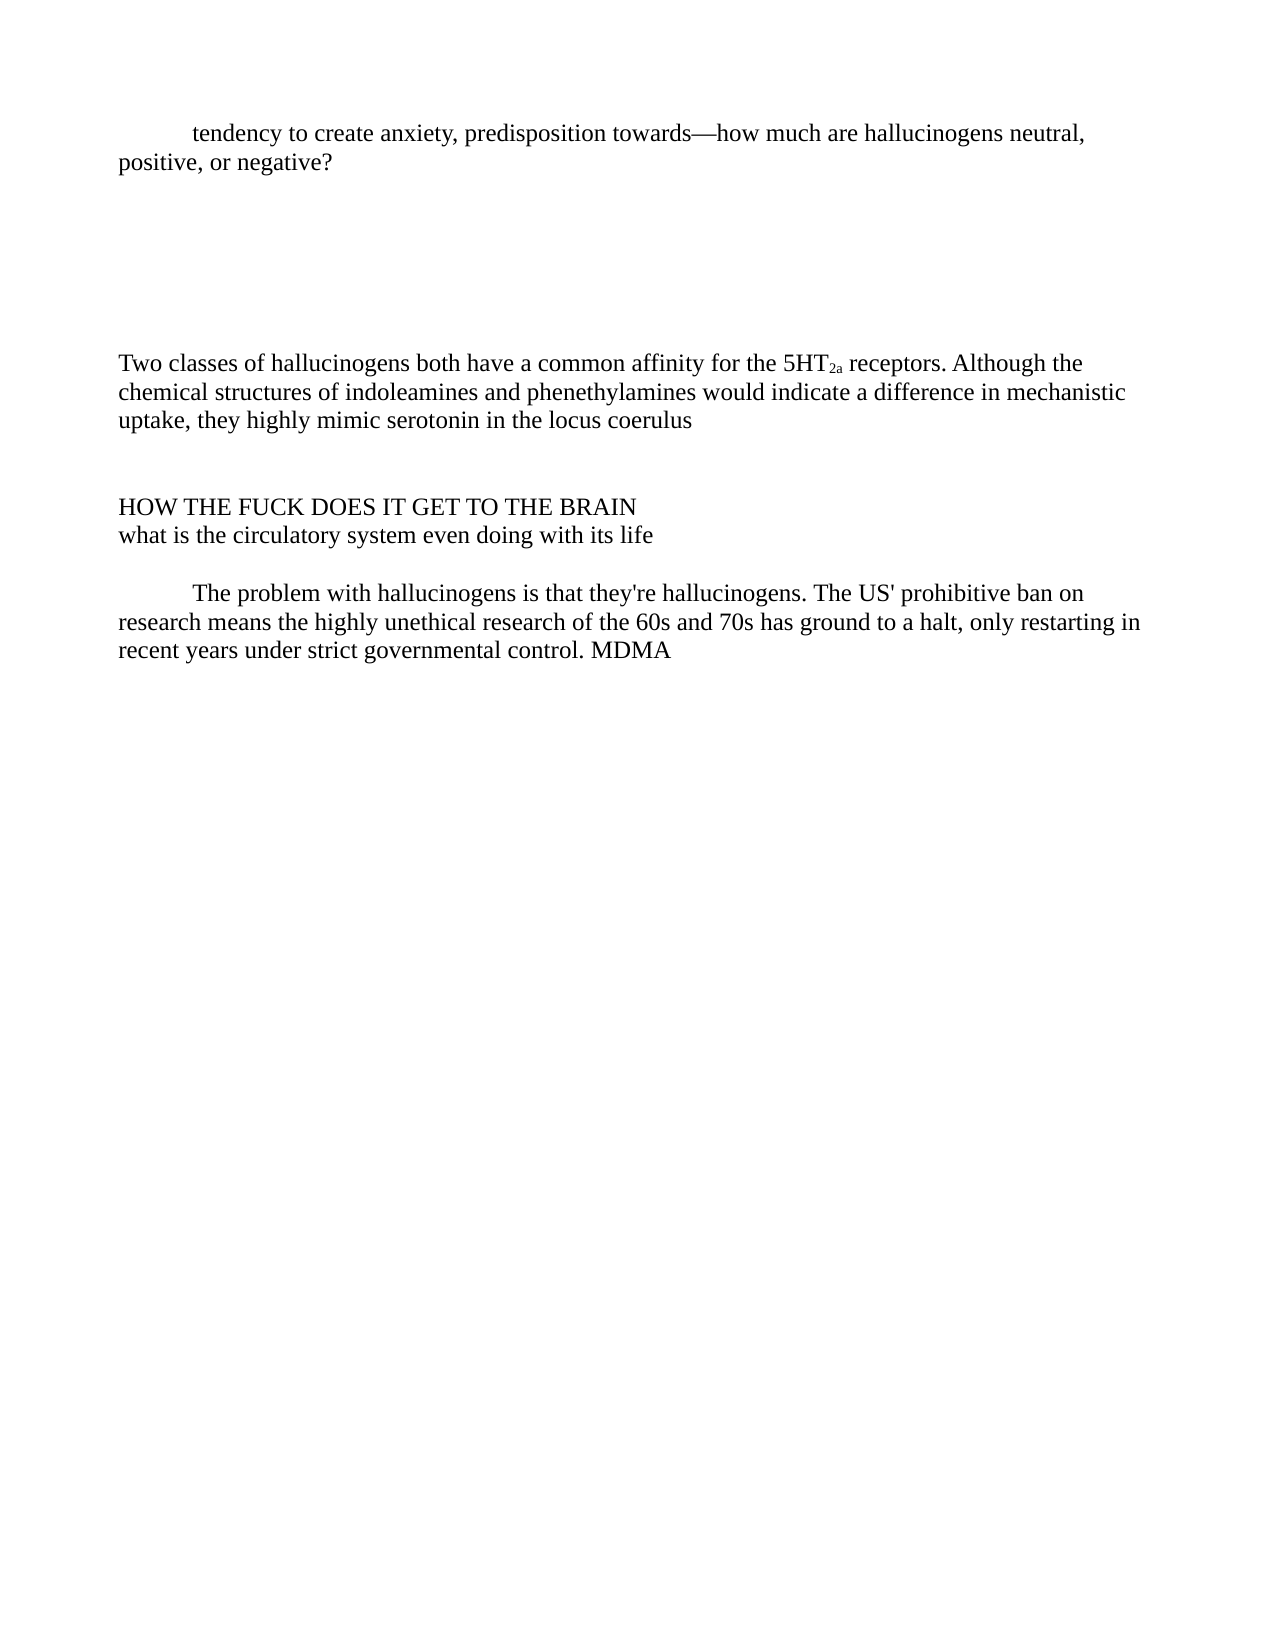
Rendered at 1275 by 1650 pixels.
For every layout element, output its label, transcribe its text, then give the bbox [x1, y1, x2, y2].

text what is the circulatory system even doing with its life [118, 521, 1157, 549]
text tendency to create anxiety, predisposition towards—how much are hallucinogens neutral, positive, or negative? [118, 118, 1157, 176]
text The problem with hallucinogens is that they're hallucinogens. The US' prohibitive ban on research means the highly unethical research of the 60s and 70s has ground to a halt, only restarting in recent years under strict governmental control. MDMA [118, 578, 1157, 664]
text Two classes of hallucinogens both have a common affinity for the 5HT2a receptors. Although the chemical structures of indoleamines and phenethylamines would indicate a difference in mechanistic uptake, they highly mimic serotonin in the locus coerulus [118, 348, 1157, 434]
text HOW THE FUCK DOES IT GET TO THE BRAIN [118, 492, 1157, 521]
